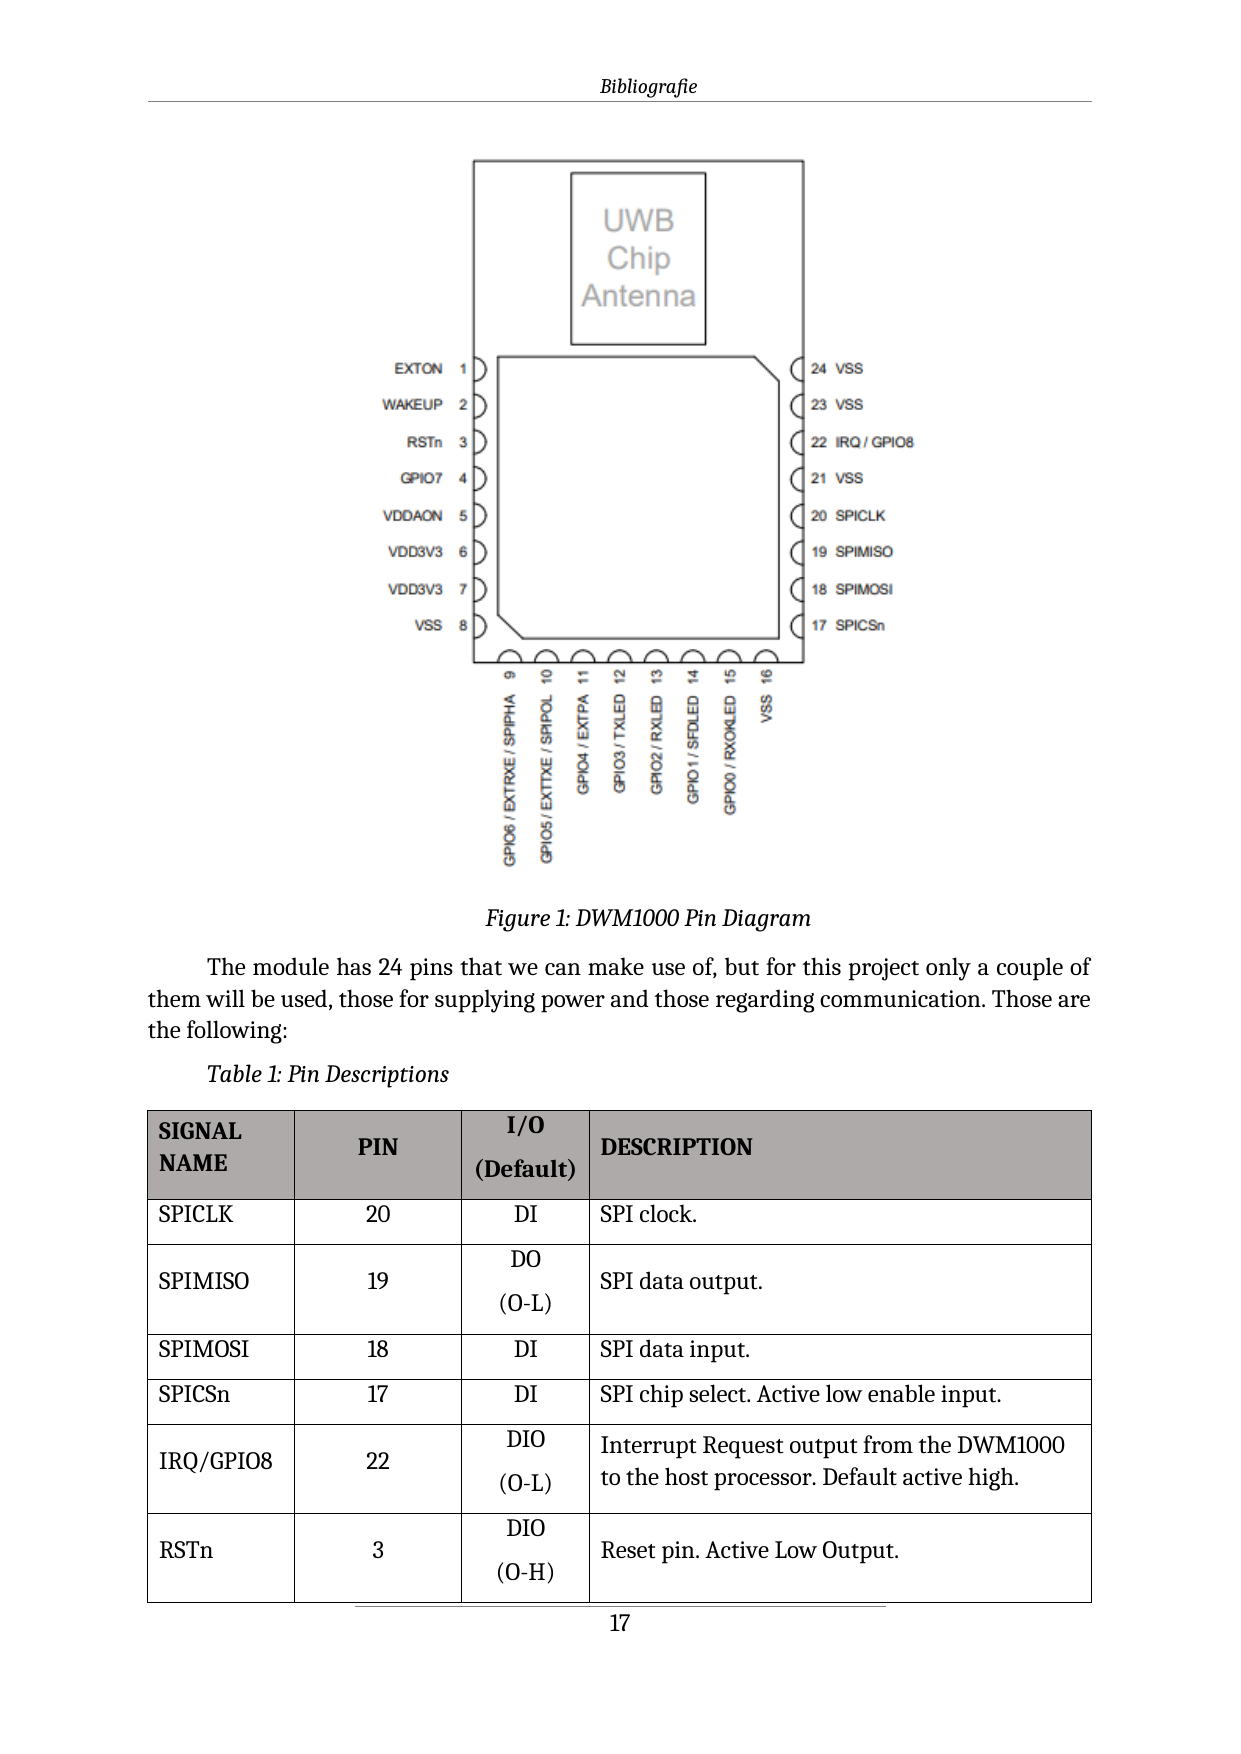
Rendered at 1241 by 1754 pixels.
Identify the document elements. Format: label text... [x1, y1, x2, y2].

table_cell SPICSn [148, 1380, 294, 1424]
table_cell DI [462, 1380, 589, 1424]
table_cell SPI chip select. Active low enable input. [590, 1380, 1091, 1424]
table_cell DI [462, 1335, 589, 1378]
table_cell 17 [295, 1380, 461, 1424]
table_cell SPIMISO [148, 1245, 294, 1333]
table_cell Reset pin. Active Low Output. [590, 1514, 1091, 1602]
table_cell DO (O-L) [462, 1245, 589, 1333]
table_cell SPI data input. [590, 1335, 1091, 1378]
table_cell SPIMOSI [148, 1335, 294, 1378]
table_cell SPI clock. [590, 1200, 1091, 1244]
table_cell 19 [295, 1245, 461, 1333]
table_cell RSTn [148, 1514, 294, 1602]
table_cell DIO (O-H) [462, 1514, 589, 1602]
table_cell SPICLK [148, 1200, 294, 1244]
table_header I/O (Default) [462, 1111, 589, 1199]
table_cell SPI data output. [590, 1245, 1091, 1333]
text The module has 24 pins that we can make use of, but for this project only a couple of them will be used, those for supplying power and those regarding communication. Those are the following: [148, 953, 1092, 1045]
table_cell IRQ/GPIO8 [148, 1425, 294, 1513]
text Figure 1: DWM1000 Pin Diagram [148, 904, 1092, 932]
table_cell Interrupt Request output from the DWM1000 to the host processor. Default active high. [590, 1425, 1091, 1513]
text Table 1: Pin Descriptions [148, 1060, 1092, 1089]
table_cell DIO (O-L) [462, 1425, 589, 1513]
table_header PIN [295, 1111, 461, 1199]
table_cell 18 [295, 1335, 461, 1378]
table_cell DI [462, 1200, 589, 1244]
table_cell 3 [295, 1514, 461, 1602]
table_cell 20 [295, 1200, 461, 1244]
table_header SIGNAL NAME [148, 1111, 294, 1199]
table_header DESCRIPTION [590, 1111, 1091, 1199]
table_cell 22 [295, 1425, 461, 1513]
